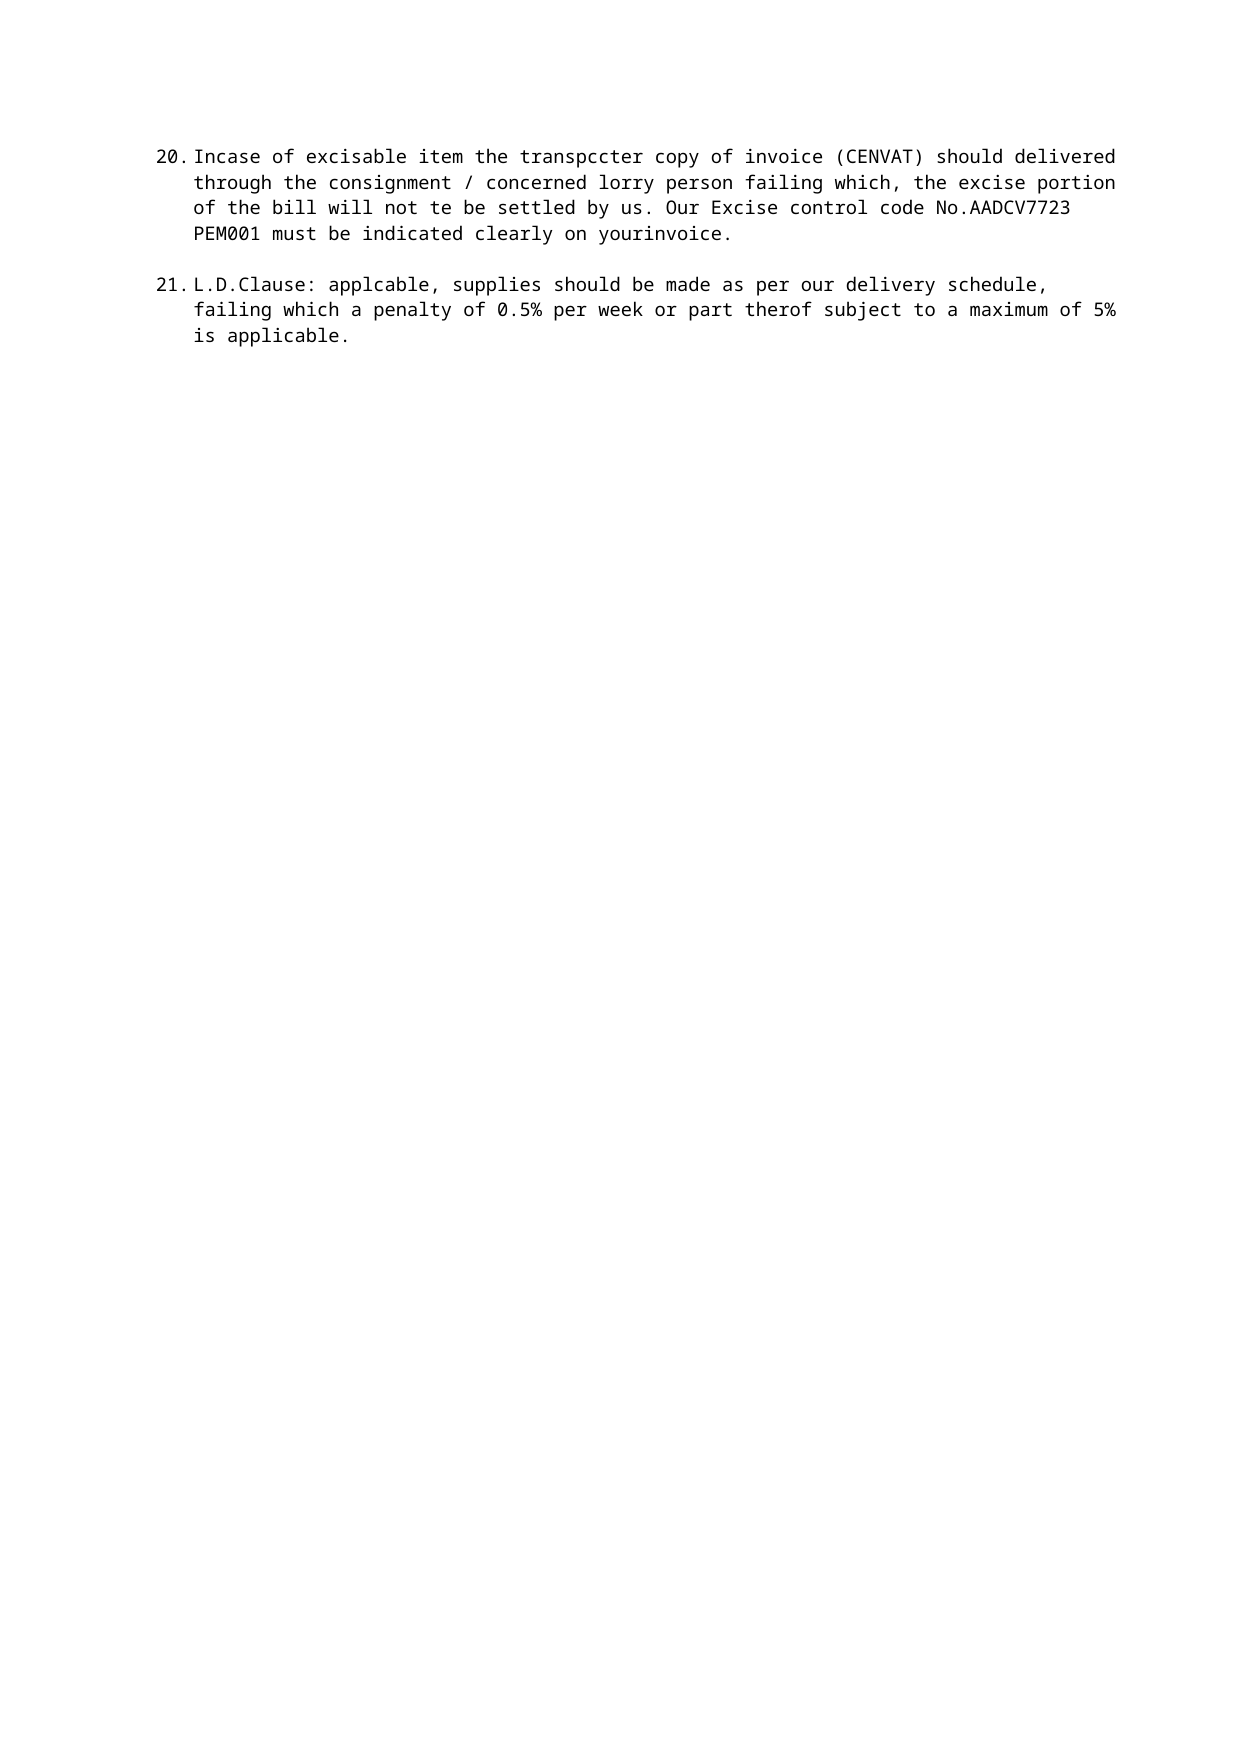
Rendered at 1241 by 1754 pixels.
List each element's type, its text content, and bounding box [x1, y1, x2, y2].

list L.D.Clause: applcable, supplies should be made as per our delivery schedule, failing which a penalty of 0.5% per week or part therof subject to a maximum of 5% is applicable. [156, 271, 1122, 348]
list Incase of excisable item the transpccter copy of invoice (CENVAT) should delivered through the consignment / concerned lorry person failing which, the excise portion of the bill will not te be settled by us. Our Excise control code No.AADCV7723 PEM001 must be indicated clearly on yourinvoice. [156, 144, 1122, 246]
